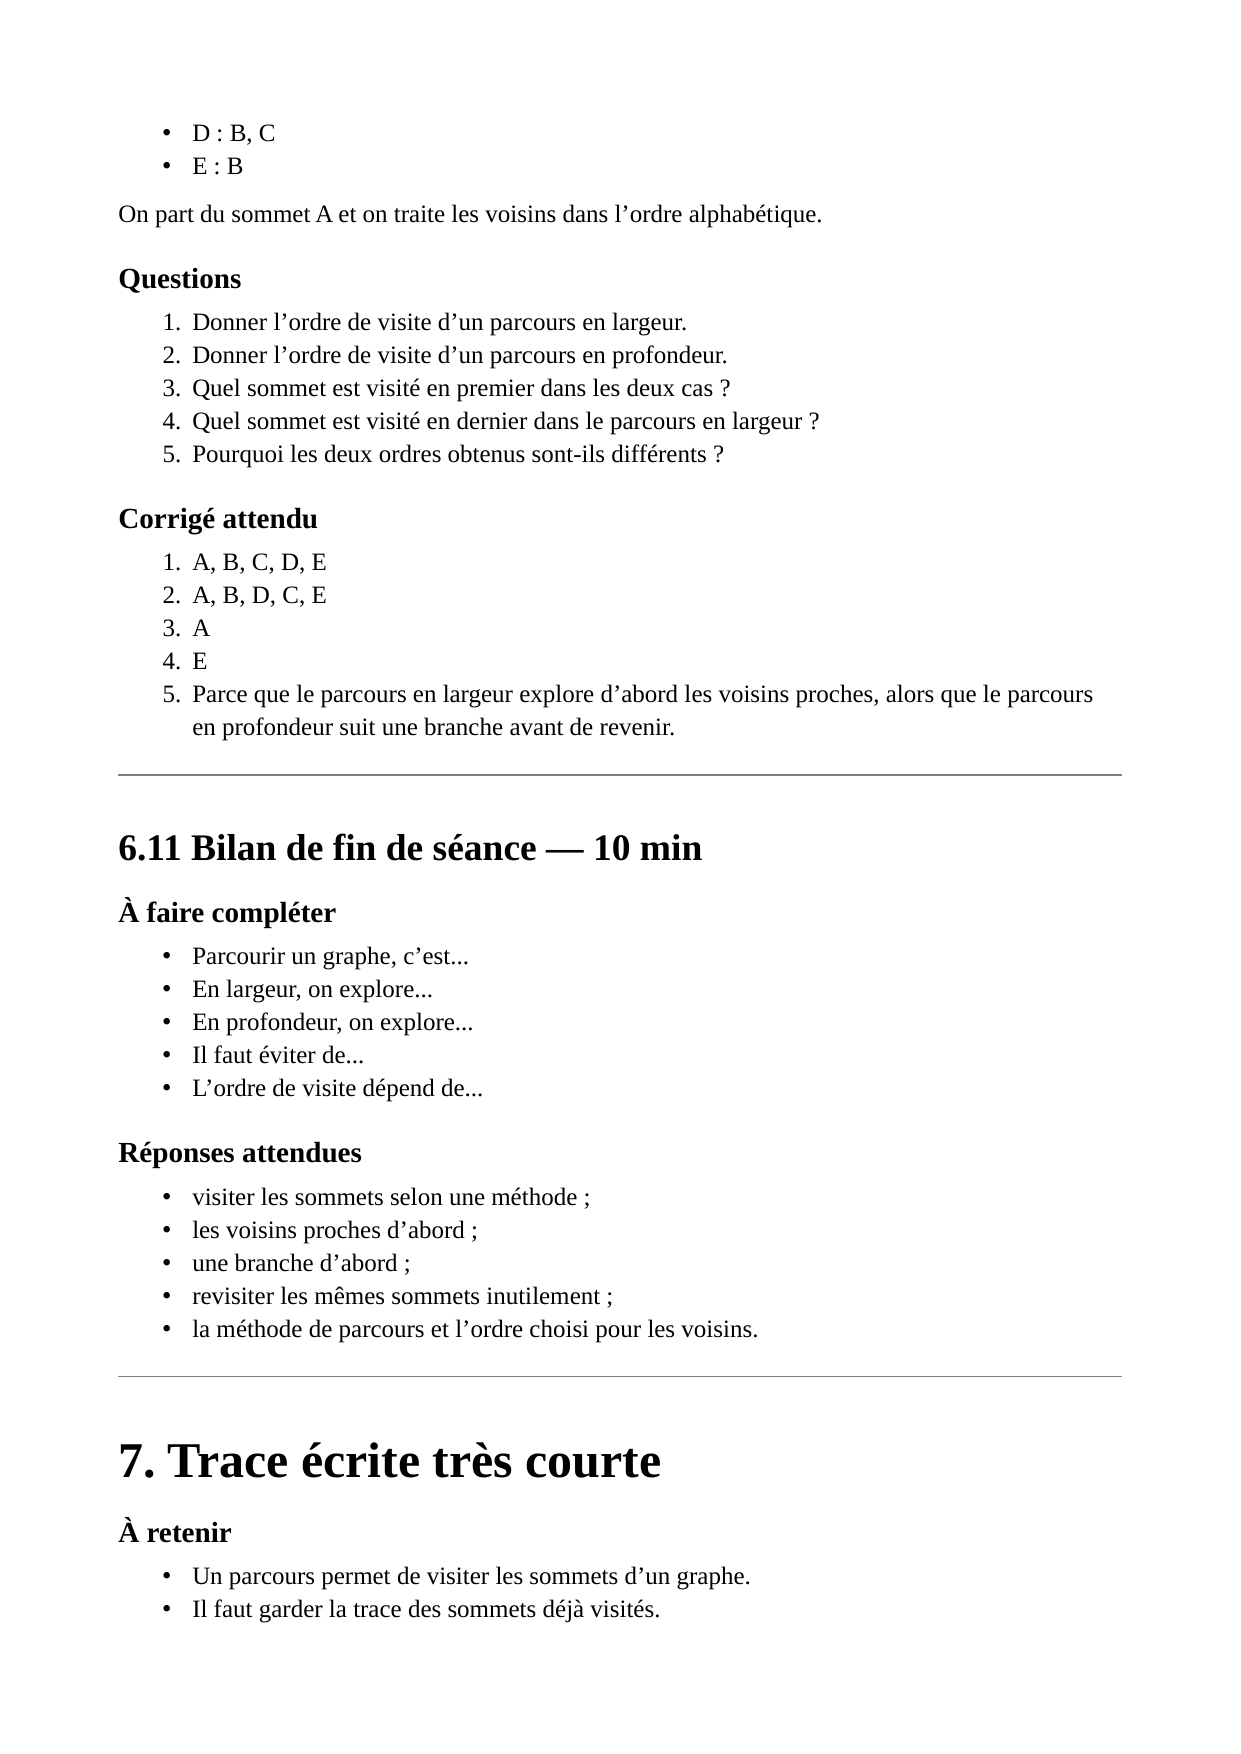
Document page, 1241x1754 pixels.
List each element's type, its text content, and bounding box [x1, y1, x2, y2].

list D : B, C [162, 118, 1122, 147]
list Il faut éviter de... [162, 1040, 1122, 1069]
list Pourquoi les deux ordres obtenus sont-ils différents ? [162, 439, 1122, 468]
subtitle 6.11 Bilan de fin de séance — 10 min [118, 825, 1122, 868]
subtitle Corrigé attendu [118, 501, 1122, 535]
list En largeur, on explore... [162, 974, 1122, 1003]
list A [162, 613, 1122, 642]
list visiter les sommets selon une méthode ; [162, 1182, 1122, 1210]
subtitle Questions [118, 261, 1122, 294]
list Un parcours permet de visiter les sommets d’un graphe. [162, 1561, 1122, 1590]
subtitle À retenir [118, 1515, 1122, 1549]
subtitle 7. Trace écrite très courte [118, 1431, 1122, 1488]
list les voisins proches d’abord ; [162, 1215, 1122, 1243]
list E : B [162, 151, 1122, 180]
list une branche d’abord ; [162, 1248, 1122, 1276]
list En profondeur, on explore... [162, 1007, 1122, 1036]
list L’ordre de visite dépend de... [162, 1073, 1122, 1102]
list Donner l’ordre de visite d’un parcours en largeur. [162, 307, 1122, 336]
subtitle Réponses attendues [118, 1136, 1122, 1169]
list Quel sommet est visité en premier dans les deux cas ? [162, 373, 1122, 402]
list Il faut garder la trace des sommets déjà visités. [162, 1594, 1122, 1623]
list A, B, C, D, E [162, 547, 1122, 576]
list E [162, 646, 1122, 675]
list Parce que le parcours en largeur explore d’abord les voisins proches, alors que le parcours en profondeur suit une branche avant de revenir. [162, 679, 1122, 741]
list Donner l’ordre de visite d’un parcours en profondeur. [162, 340, 1122, 369]
list la méthode de parcours et l’ordre choisi pour les voisins. [162, 1314, 1122, 1342]
list Parcourir un graphe, c’est... [162, 941, 1122, 970]
list revisiter les mêmes sommets inutilement ; [162, 1281, 1122, 1309]
list Quel sommet est visité en dernier dans le parcours en largeur ? [162, 406, 1122, 435]
list A, B, D, C, E [162, 580, 1122, 609]
subtitle À faire compléter [118, 895, 1122, 929]
text On part du sommet A et on traite les voisins dans l’ordre alphabétique. [118, 199, 1122, 227]
